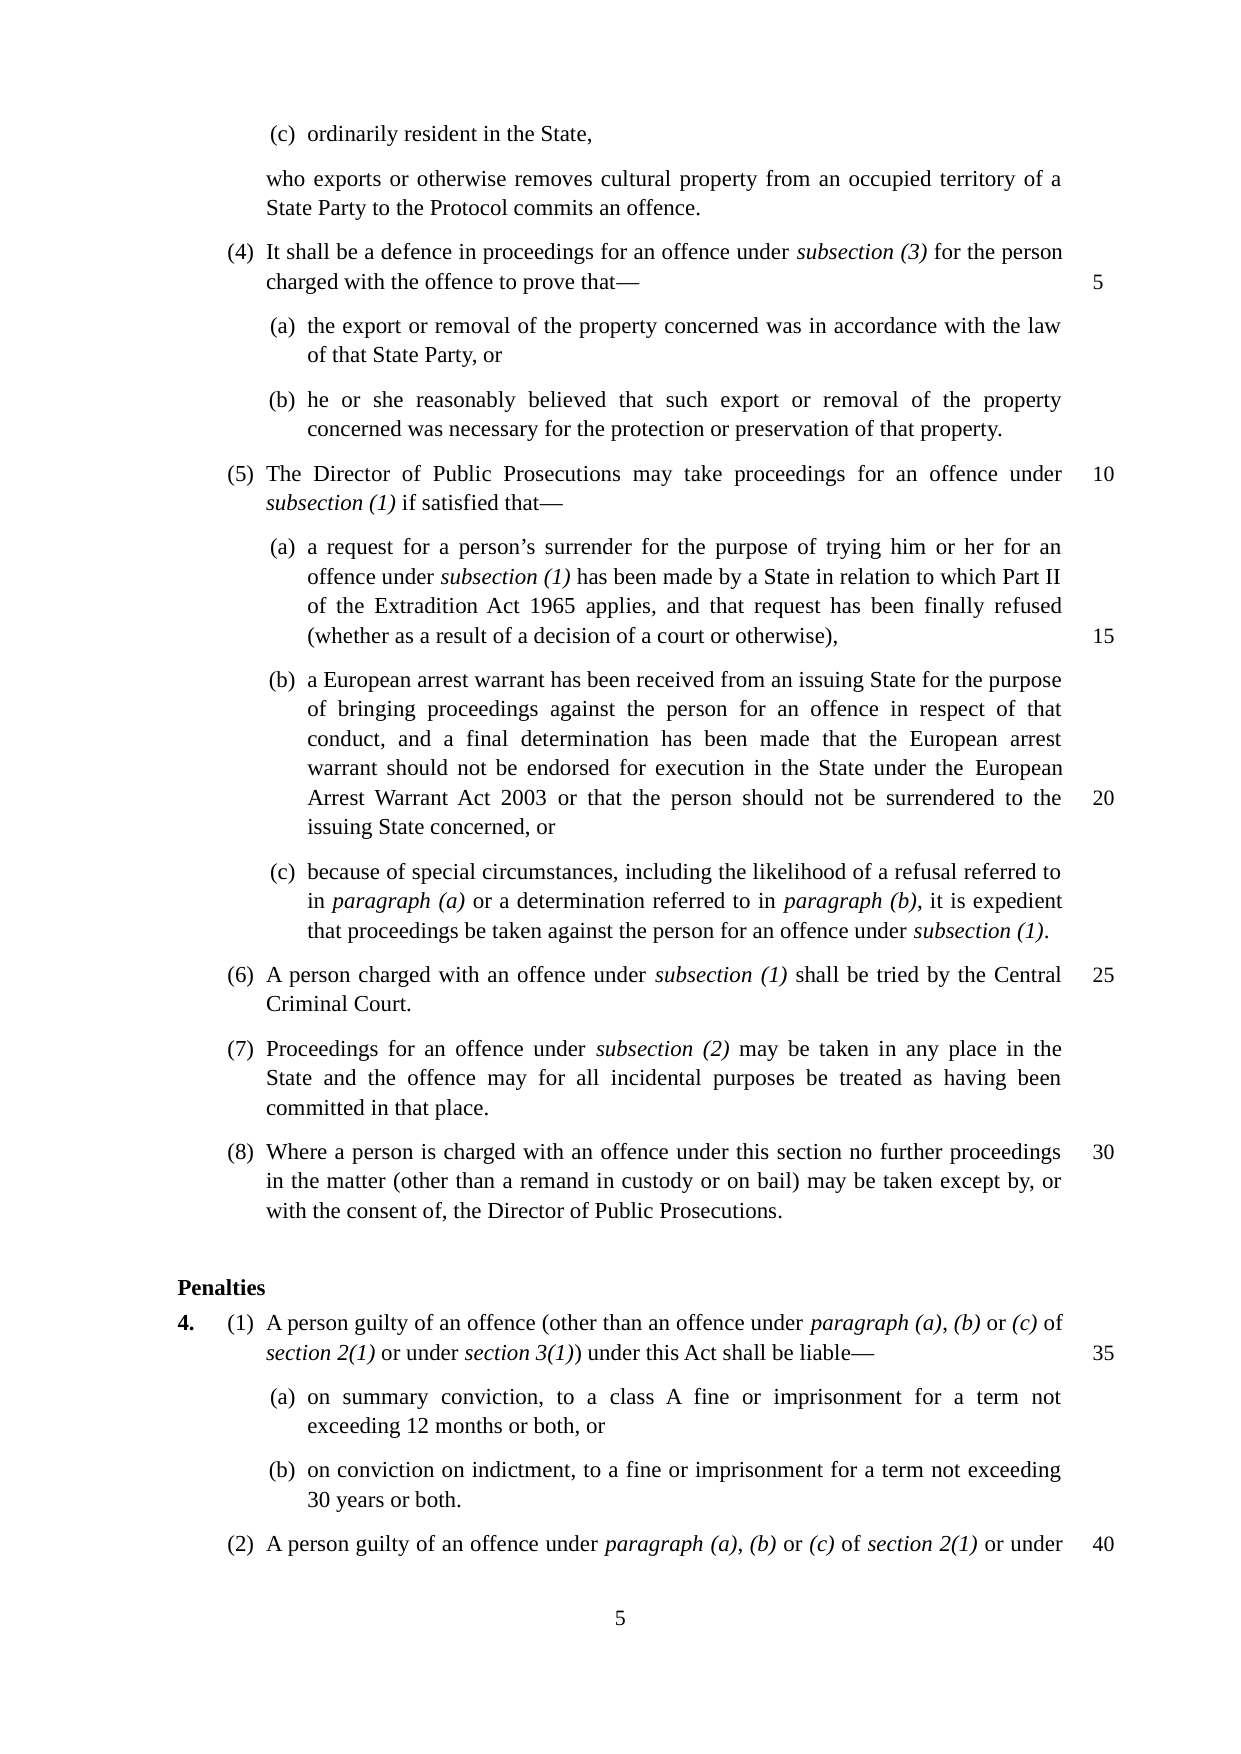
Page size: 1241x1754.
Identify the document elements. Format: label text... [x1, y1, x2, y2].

text (b) a European arrest warrant has been received from an issuing State for the purpose of bringing proceedings against the person for an offence in respect of that conduct, and a final determination has been made that the European arrest warrant should not be endorsed for execution in the State under the European Arrest Warrant Act 2003 or that the person should not be surrendered to the issuing State concerned, or [177, 664, 1063, 841]
text (a) on summary conviction, to a class A fine or imprisonment for a term not exceeding 12 months or both, or [177, 1381, 1063, 1439]
text (b) he or she reasonably believed that such export or removal of the property concerned was necessary for the protection or preservation of that property. [177, 384, 1063, 443]
text (2) A person guilty of an offence under paragraph (a), (b) or (c) of section 2(1) or under [177, 1528, 1063, 1558]
text (7) Proceedings for an offence under subsection (2) may be taken in any place in the State and the offence may for all incidental purposes be treated as having been committed in that place. [177, 1032, 1063, 1121]
text (5) The Director of Public Prosecutions may take proceedings for an offence under subsection (1) if satisfied that⁠— [177, 457, 1063, 516]
text (4) It shall be a defence in proceedings for an offence under subsection (3) for the person charged with the offence to prove that⁠— [177, 236, 1063, 295]
text (c) because of special circumstances, including the likelihood of a refusal referred to in paragraph (a) or a determination referred to in paragraph (b), it is expedient that proceedings be taken against the person for an offence under subsection (1). [177, 856, 1063, 944]
text (b) on conviction on indictment, to a fine or imprisonment for a term not exceeding 30 years or both. [177, 1454, 1063, 1513]
text (8) Where a person is charged with an offence under this section no further proceedings in the matter (other than a remand in custody or on bail) may be taken except by, or with the consent of, the Director of Public Prosecutions. [177, 1136, 1063, 1224]
text (a) the export or removal of the property concerned was in accordance with the law of that State Party, or [177, 310, 1063, 369]
text (6) A person charged with an offence under subsection (1) shall be tried by the Central Criminal Court. [177, 959, 1063, 1018]
text 4. (1) A person guilty of an offence (other than an offence under paragraph (a), (b) or (c) of section 2(1) or under section 3(1)) under this Act shall be liable⁠— [177, 1307, 1063, 1366]
text Penalties [177, 1271, 1063, 1301]
text (a) a request for a person’s surrender for the purpose of trying him or her for an offence under subsection (1) has been made by a State in relation to which Part II of the Extradition Act 1965 applies, and that request has been finally refused (whether as a result of a decision of a court or otherwise), [177, 531, 1063, 649]
text (c) ordinarily resident in the State, [177, 118, 1063, 148]
text who exports or otherwise removes cultural property from an occupied territory of a State Party to the Protocol commits an offence. [177, 162, 1063, 221]
